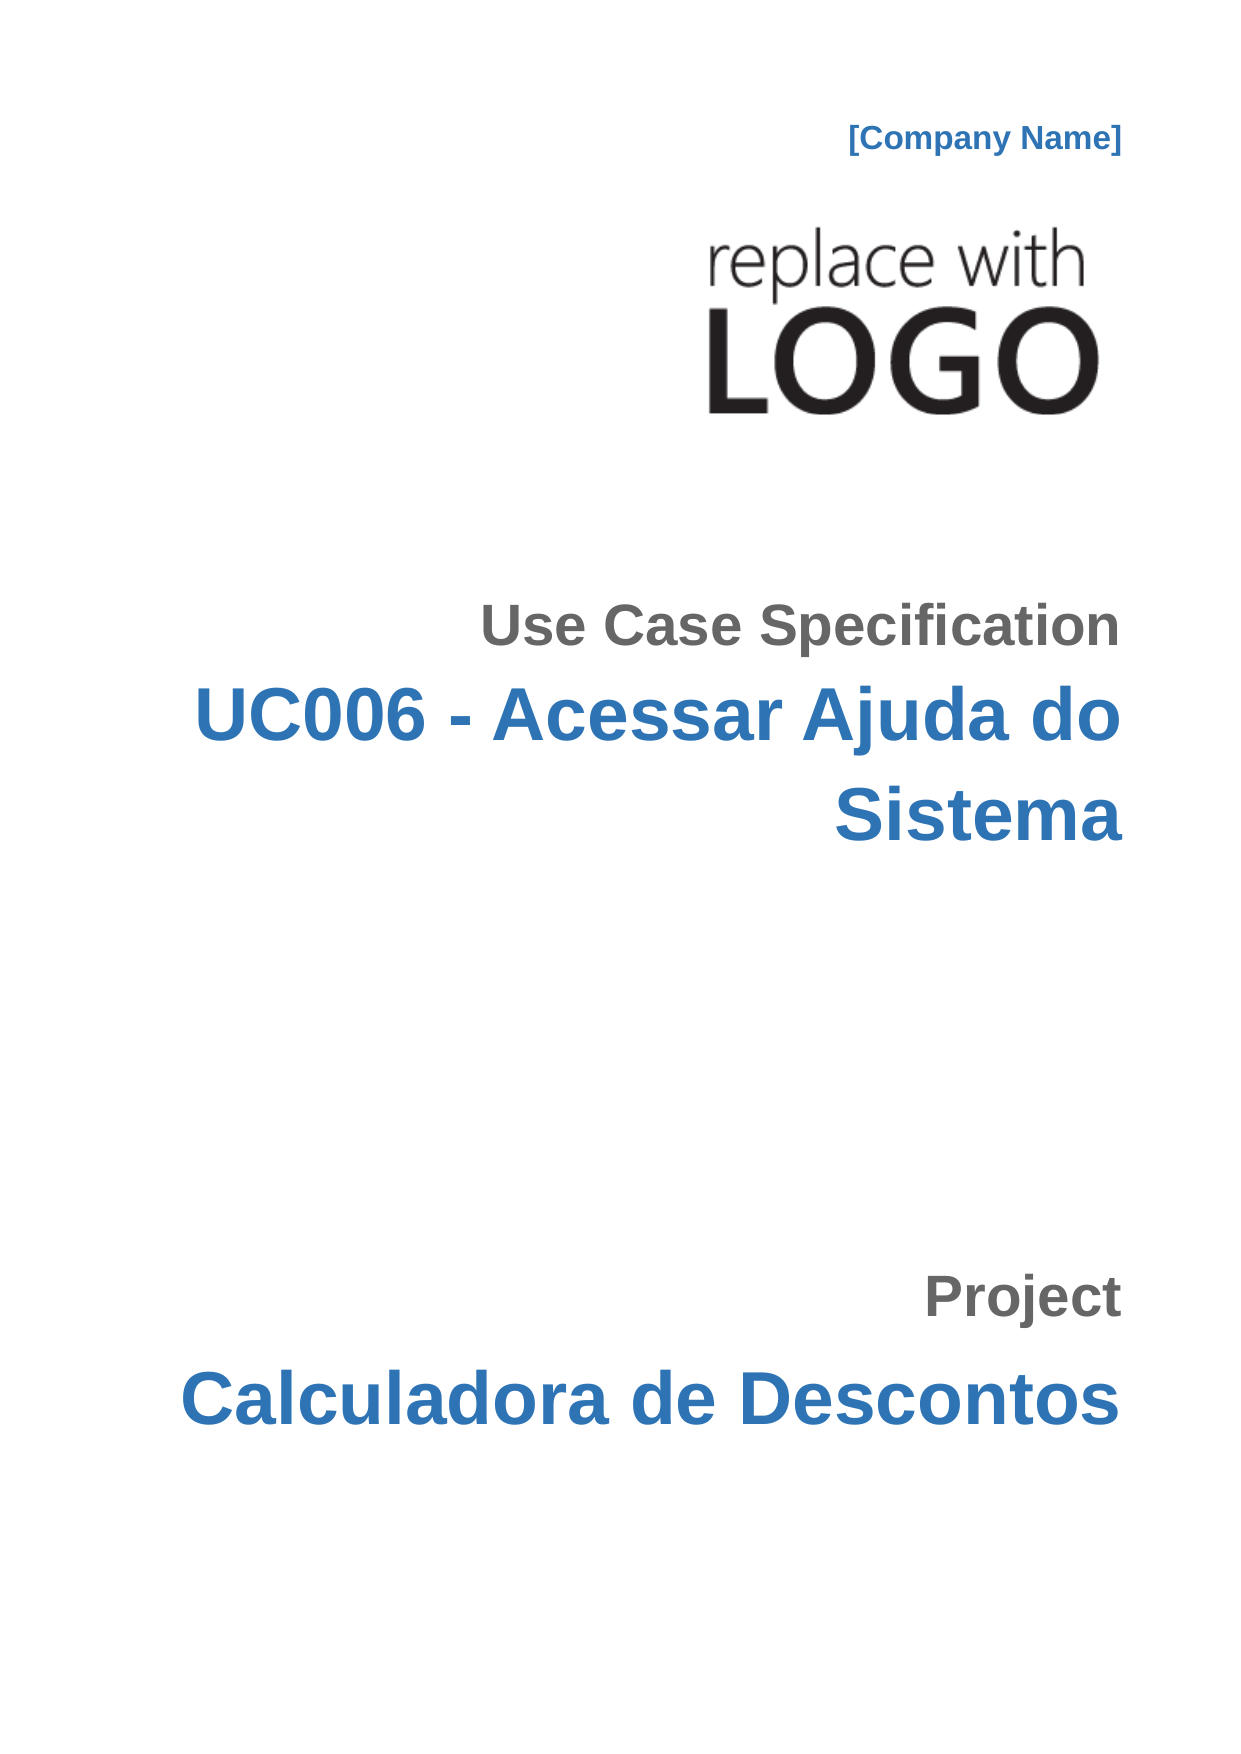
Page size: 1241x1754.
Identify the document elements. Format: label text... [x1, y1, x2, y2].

text UC006 - Acessar Ajuda do Sistema [118, 670, 1122, 856]
title Use Case Specification [118, 591, 1122, 658]
title Project [118, 1262, 1122, 1329]
text [Company Name] [118, 118, 1122, 157]
title Calculadora de Descontos [118, 1354, 1122, 1440]
picture [687, 206, 1123, 445]
